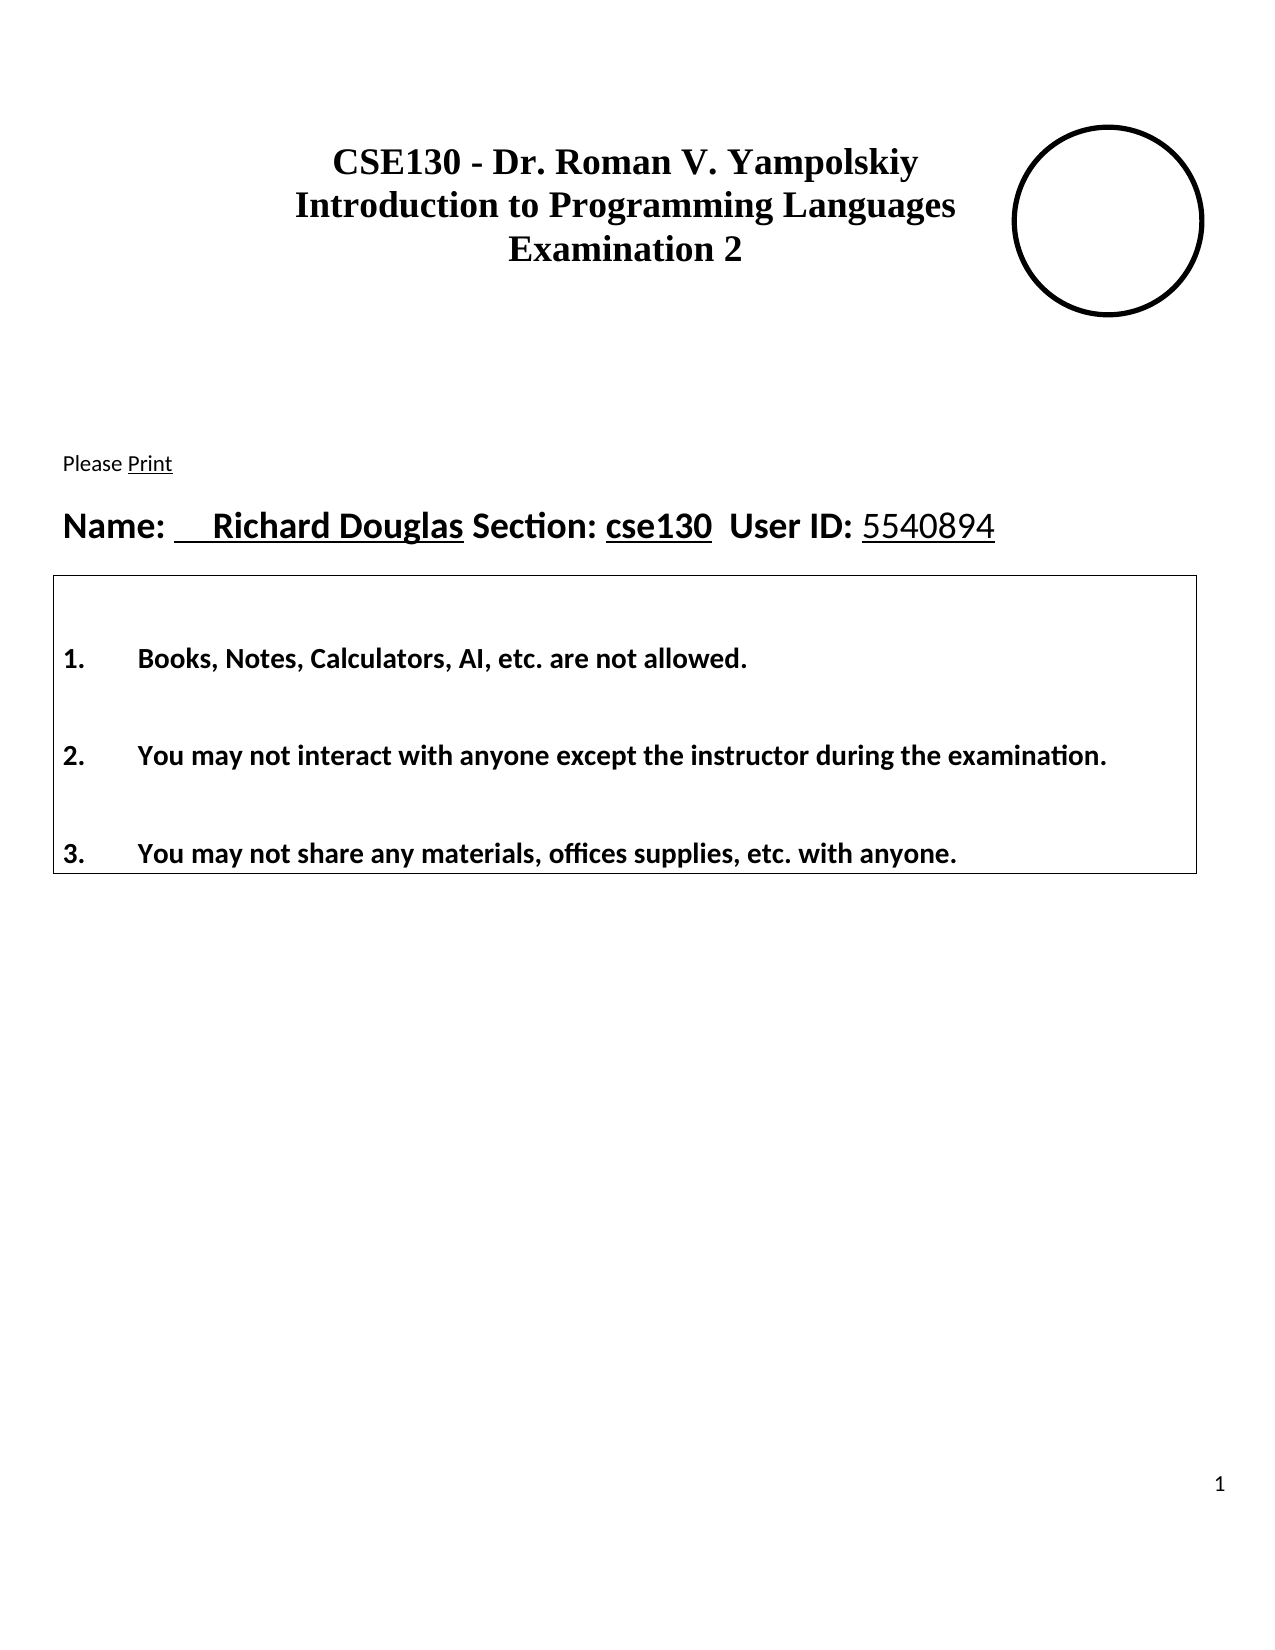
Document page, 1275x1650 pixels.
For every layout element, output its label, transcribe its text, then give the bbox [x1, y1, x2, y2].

list You may not interact with anyone except the instructor during the examination. [54, 734, 1196, 773]
subtitle CSE130 - Dr. Roman V. Yampolskiy [63, 140, 1054, 183]
list Books, Notes, Calculators, AI, etc. are not allowed. [54, 637, 1196, 676]
subtitle Introduction to Programming Languages [63, 183, 1019, 226]
text Name: Richard Douglas Section: cse130 User ID: 5540894 [63, 502, 1188, 547]
text Please Print [63, 449, 1225, 477]
list You may not share any materials, offices supplies, etc. with anyone. [54, 832, 1196, 873]
subtitle Examination 2 [63, 226, 1023, 269]
subtitle [1162, 140, 1188, 165]
